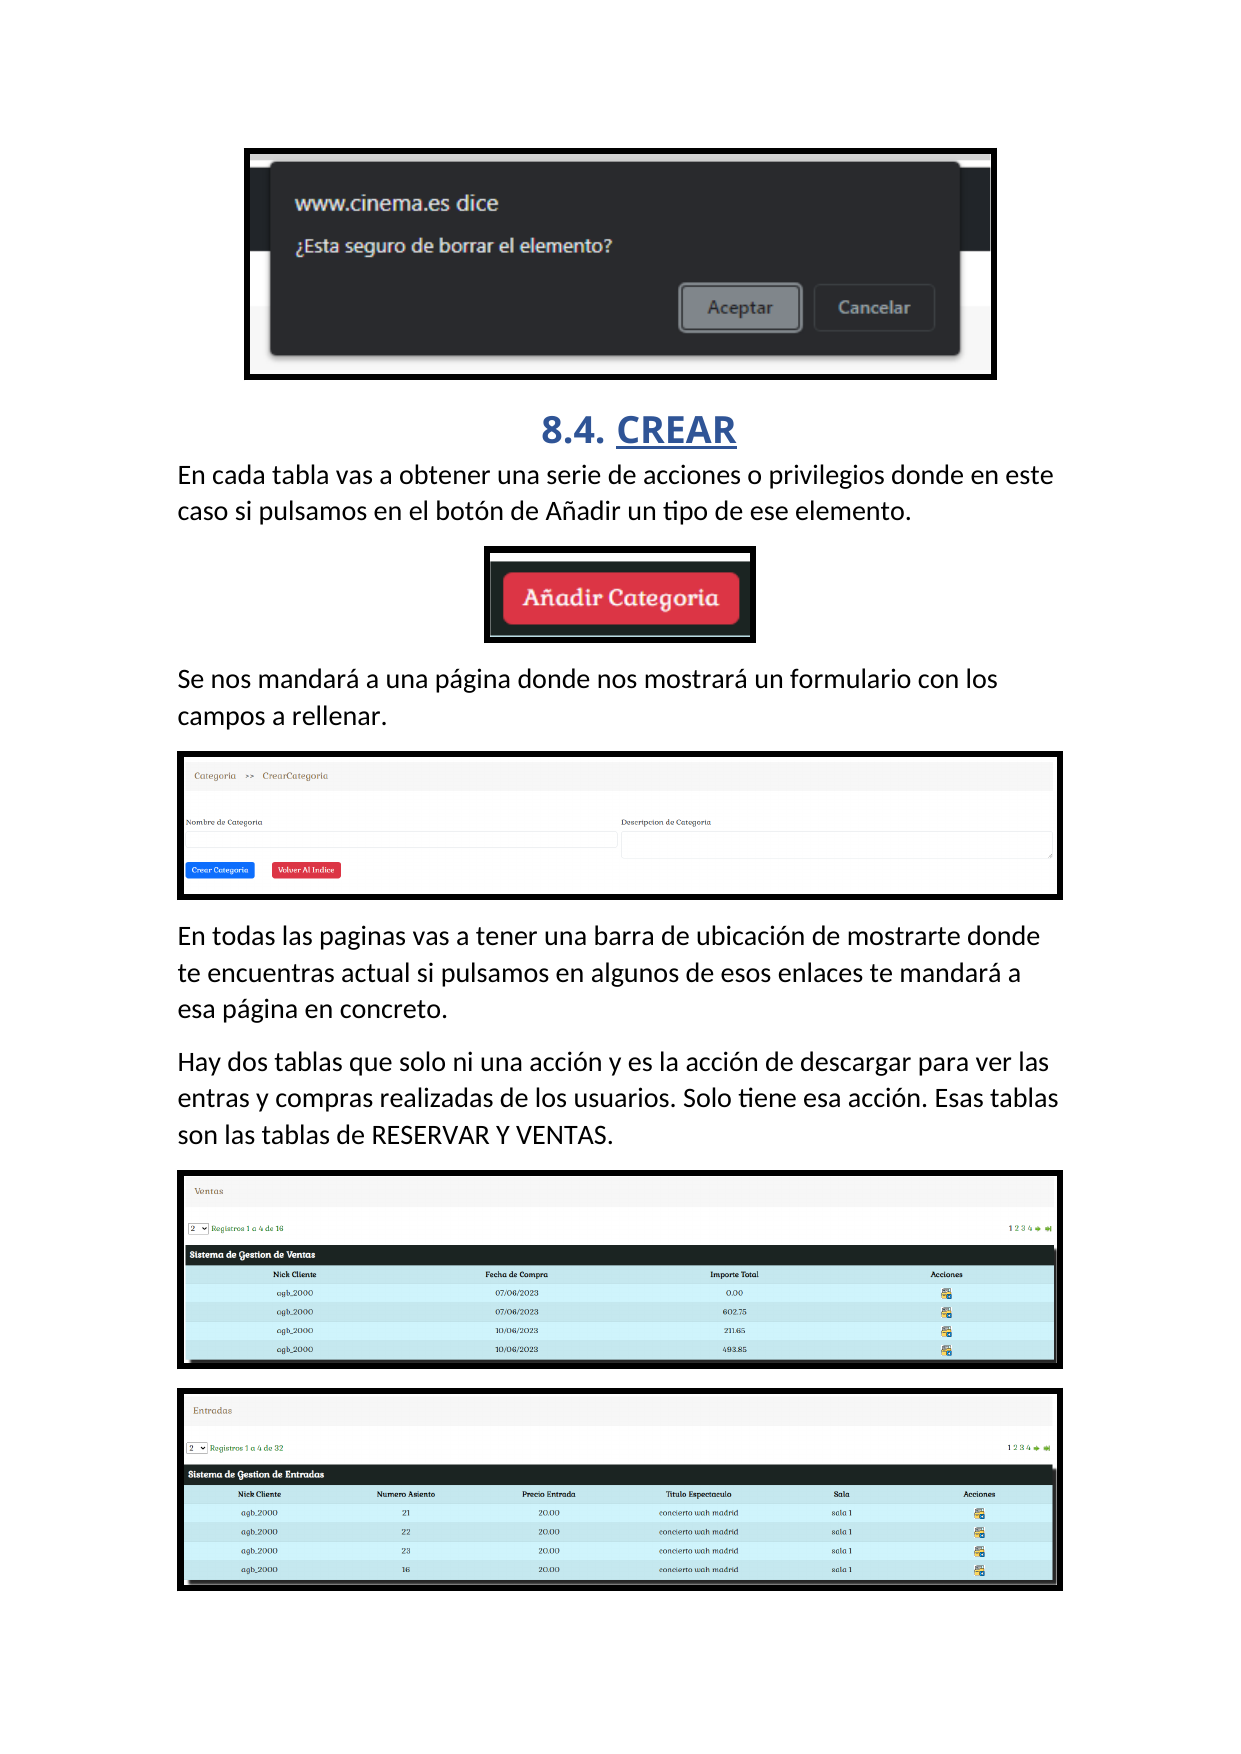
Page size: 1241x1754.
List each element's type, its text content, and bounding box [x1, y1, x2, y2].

text En todas las paginas vas a tener una barra de ubicación de mostrarte donde te encuentras actual si pulsamos en algunos de esos enlaces te mandará a esa página en concreto. [177, 918, 1063, 1026]
text En cada tabla vas a obtener una serie de acciones o privilegios donde en este caso si pulsamos en el botón de Añadir un tipo de ese elemento. [177, 457, 1063, 528]
text Hay dos tablas que solo ni una acción y es la acción de descargar para ver las entras y compras realizadas de los usuarios. Solo tiene esa acción. Esas tablas son las tablas de RESERVAR Y VENTAS. [177, 1044, 1063, 1151]
list CREAR [215, 403, 1063, 454]
text Se nos mandará a una página donde nos mostrará un formulario con los campos a rellenar. [177, 662, 1063, 732]
